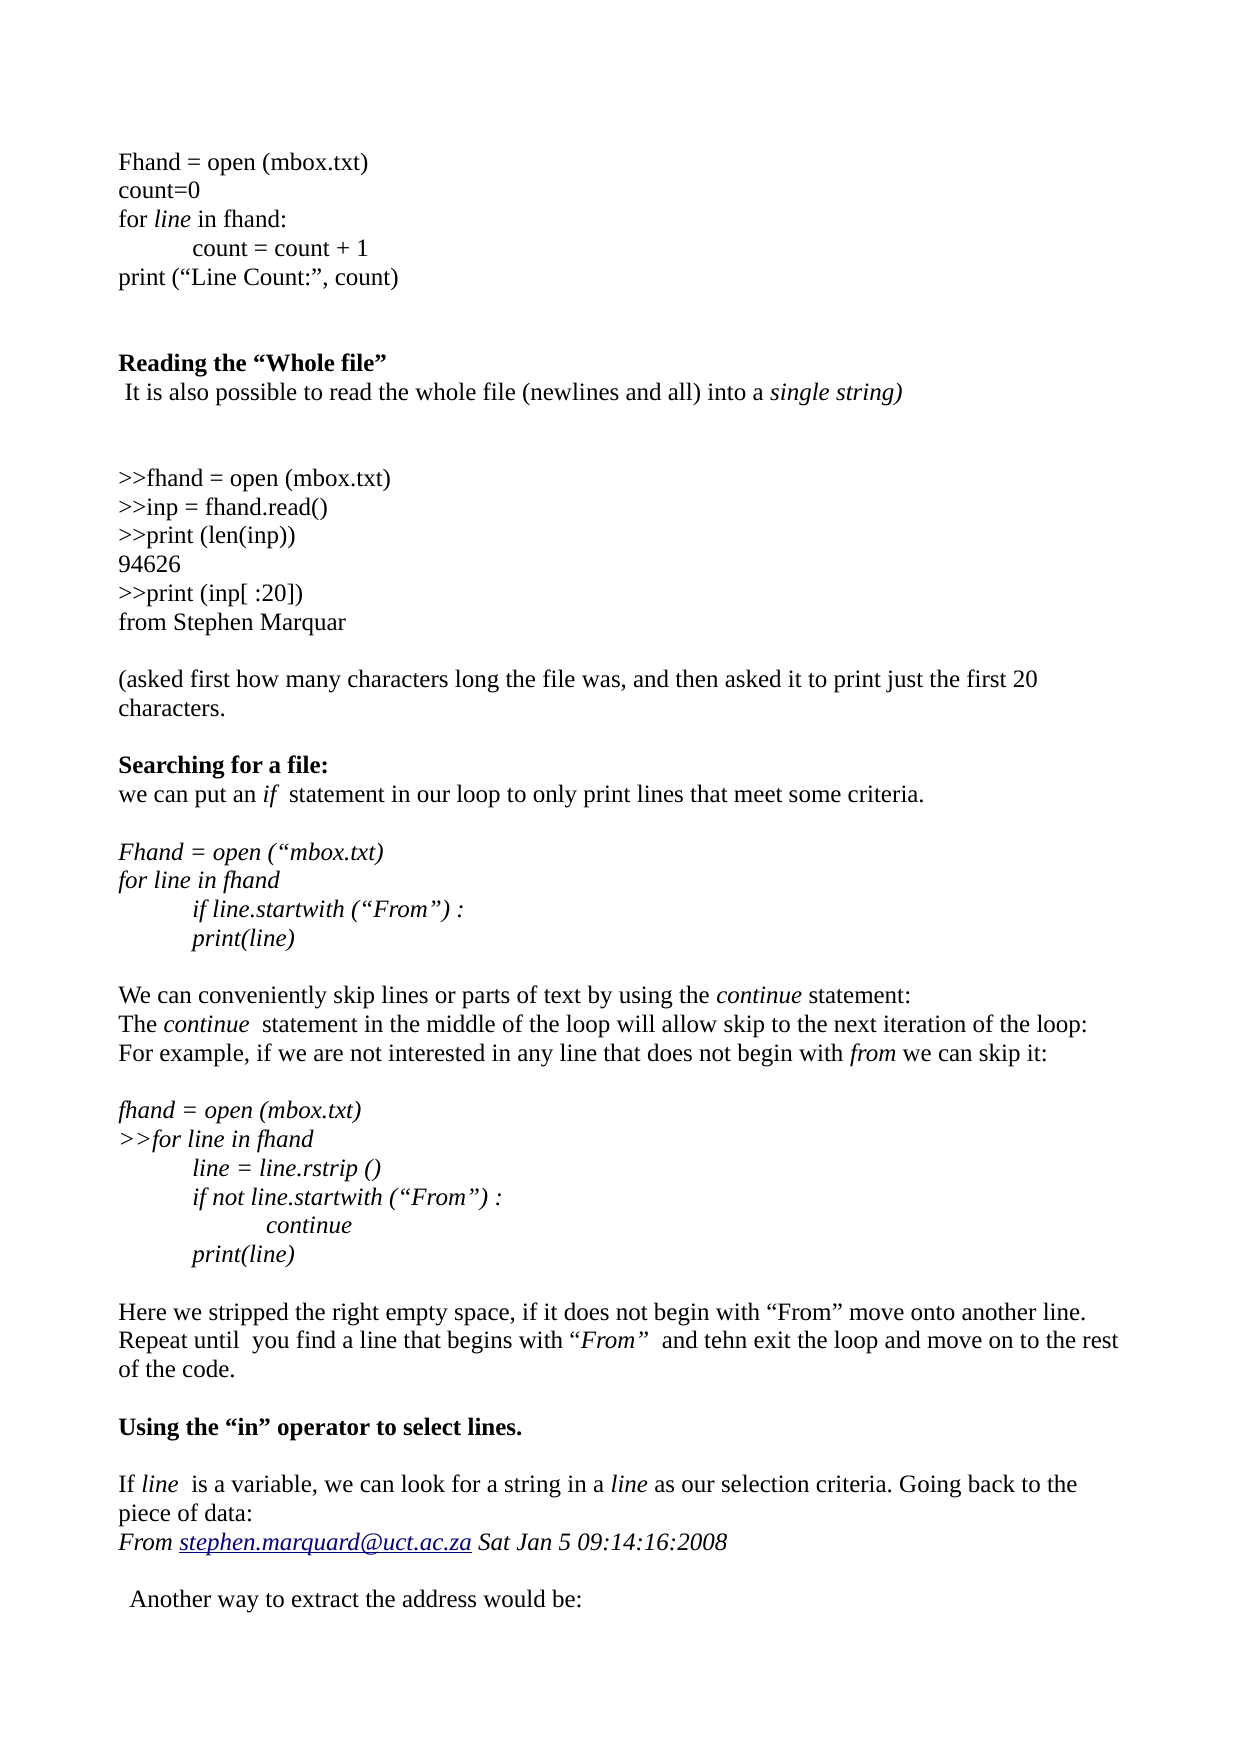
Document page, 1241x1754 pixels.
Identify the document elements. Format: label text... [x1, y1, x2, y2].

text print(line) [118, 1239, 1122, 1268]
text >>print (len(inp)) [118, 521, 1122, 549]
text line = line.rstrip () [118, 1153, 1122, 1182]
text count = count + 1 [118, 233, 1122, 262]
text The continue statement in the middle of the loop will allow skip to the next iteration of the loop: [118, 1009, 1122, 1038]
text If line is a variable, we can look for a string in a line as our selection criteria. Going back to the piece of data: [118, 1469, 1122, 1527]
text if not line.startwith (“From”) : [118, 1182, 1122, 1211]
text we can put an if statement in our loop to only print lines that meet some criteria. [118, 779, 1122, 808]
text For example, if we are not interested in any line that does not begin with from we can skip it: [118, 1038, 1122, 1067]
text from Stephen Marquar [118, 607, 1122, 636]
text Another way to extract the address would be: [118, 1584, 1122, 1613]
text >>fhand = open (mbox.txt) [118, 463, 1122, 492]
text print (“Line Count:”, count) [118, 262, 1122, 291]
text if line.startwith (“From”) : [118, 894, 1122, 923]
text Using the “in” operator to select lines. [118, 1412, 1122, 1441]
text for line in fhand [118, 866, 1122, 894]
text for line in fhand: [118, 204, 1122, 233]
text print(line) [118, 923, 1122, 952]
text Here we stripped the right empty space, if it does not begin with “From” move onto another line. Repeat until you find a line that begins with “From” and tehn exit the loop and move on to the rest of the code. [118, 1297, 1122, 1383]
text >>inp = fhand.read() [118, 492, 1122, 521]
text fhand = open (mbox.txt) [118, 1096, 1122, 1124]
text continue [118, 1211, 1122, 1239]
text >>for line in fhand [118, 1124, 1122, 1153]
text count=0 [118, 176, 1122, 204]
text >>print (inp[ :20]) [118, 578, 1122, 607]
text (asked first how many characters long the file was, and then asked it to print just the first 20 characters. [118, 664, 1122, 722]
text Fhand = open (“mbox.txt) [118, 837, 1122, 866]
text 94626 [118, 549, 1122, 578]
text Fhand = open (mbox.txt) [118, 147, 1122, 176]
text We can conveniently skip lines or parts of text by using the continue statement: [118, 981, 1122, 1009]
text Searching for a file: [118, 751, 1122, 779]
text It is also possible to read the whole file (newlines and all) into a single string) [118, 377, 1122, 406]
text From stephen.marquard@uct.ac.za Sat Jan 5 09:14:16:2008 [118, 1527, 1122, 1556]
text Reading the “Whole file” [118, 348, 1122, 377]
